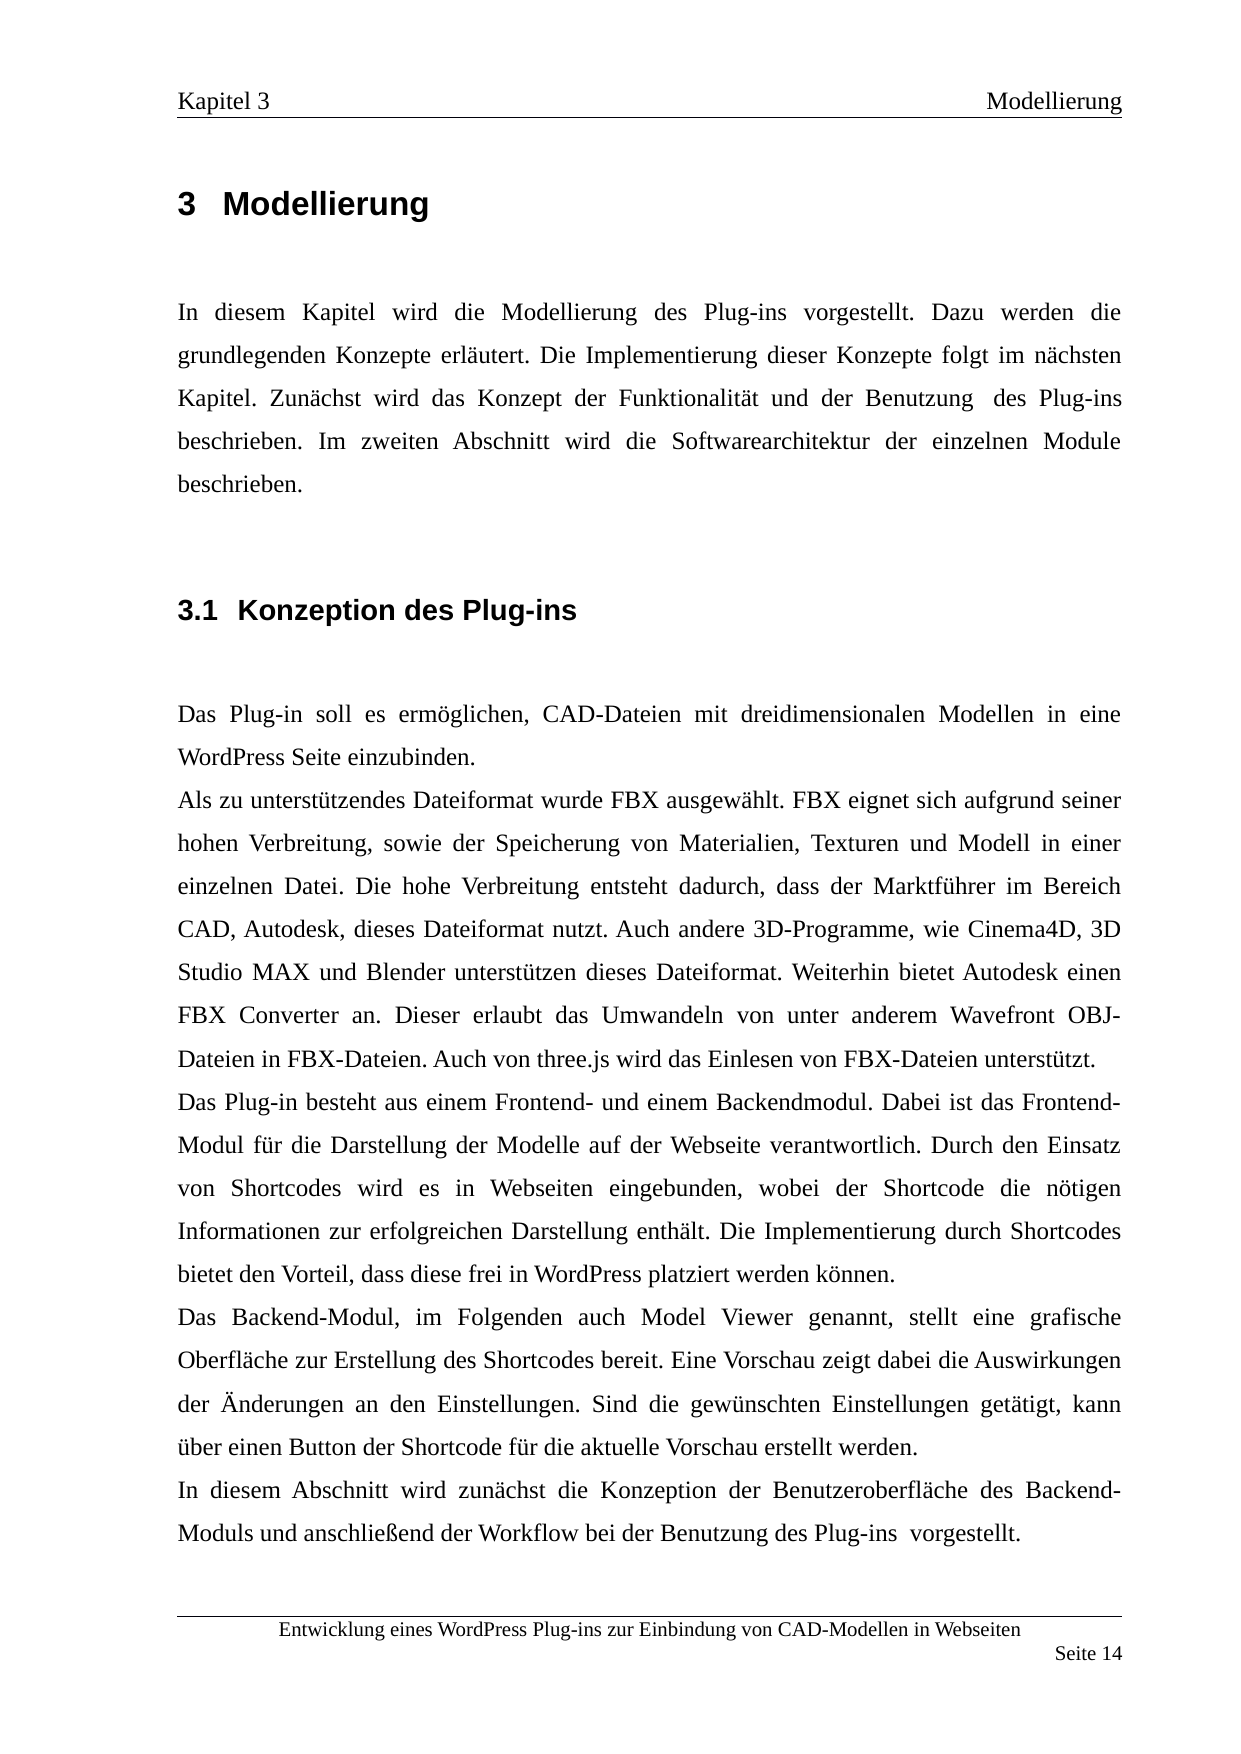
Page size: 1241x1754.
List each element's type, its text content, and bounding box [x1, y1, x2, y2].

subtitle Modellierung [177, 184, 1122, 223]
text Das Plug-in besteht aus einem Frontend- und einem Backendmodul. Dabei ist das Frontend-Modul für die Darstellung der Modelle auf der Webseite verantwortlich. Durch den Einsatz von Shortcodes wird es in Webseiten eingebunden, wobei der Shortcode die nötigen Informationen zur erfolgreichen Darstellung enthält. Die Implementierung durch Shortcodes bietet den Vorteil, dass diese frei in WordPress platziert werden können. [177, 1087, 1122, 1288]
text Das Backend-Modul, im Folgenden auch Model Viewer genannt, stellt eine grafische Oberfläche zur Erstellung des Shortcodes bereit. Eine Vorschau zeigt dabei die Auswirkungen der Änderungen an den Einstellungen. Sind die gewünschten Einstellungen getätigt, kann über einen Button der Shortcode für die aktuelle Vorschau erstellt werden. [177, 1302, 1122, 1461]
text In diesem Abschnitt wird zunächst die Konzeption der Benutzeroberfläche des Backend-Moduls und anschließend der Workflow bei der Benutzung des Plug-ins vorgestellt. [177, 1475, 1122, 1547]
text In diesem Kapitel wird die Modellierung des Plug-ins vorgestellt. Dazu werden die grundlegenden Konzepte erläutert. Die Implementierung dieser Konzepte folgt im nächsten Kapitel. Zunächst wird das Konzept der Funktionalität und der Benutzung des Plug-ins beschrieben. Im zweiten Abschnitt wird die Softwarearchitektur der einzelnen Module beschrieben. [177, 297, 1122, 498]
text Das Plug-in soll es ermöglichen, CAD-Dateien mit dreidimensionalen Modellen in eine WordPress Seite einzubinden. [177, 699, 1122, 771]
subtitle Konzeption des Plug-ins [177, 593, 1122, 626]
text Als zu unterstützendes Dateiformat wurde FBX ausgewählt. FBX eignet sich aufgrund seiner hohen Verbreitung, sowie der Speicherung von Materialien, Texturen und Modell in einer einzelnen Datei. Die hohe Verbreitung entsteht dadurch, dass der Marktführer im Bereich CAD, Autodesk, dieses Dateiformat nutzt. Auch andere 3D-Programme, wie Cinema4D, 3D Studio MAX und Blender unterstützen dieses Dateiformat. Weiterhin bietet Autodesk einen FBX Converter an. Dieser erlaubt das Umwandeln von unter anderem Wavefront OBJ-Dateien in FBX-Dateien. Auch von three.js wird das Einlesen von FBX-Dateien unterstützt. [177, 785, 1122, 1072]
